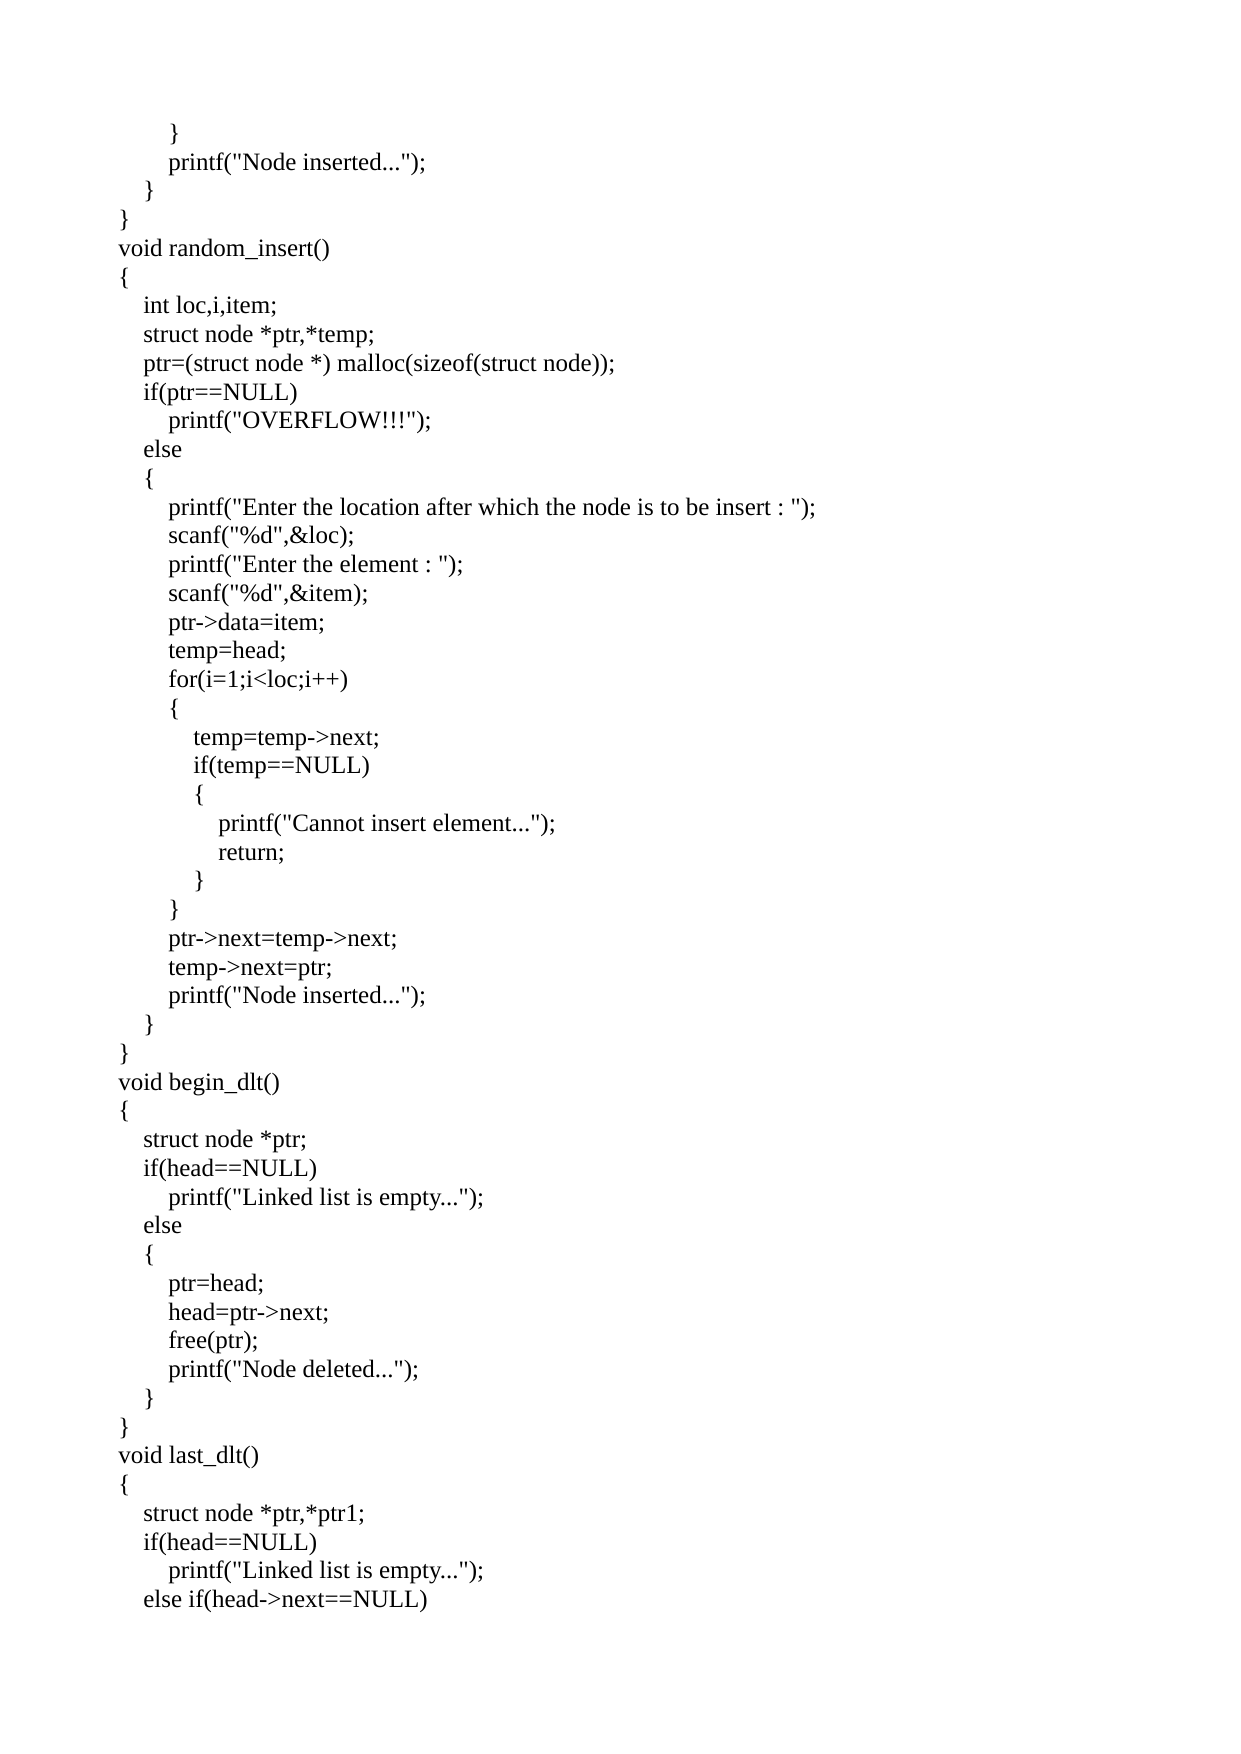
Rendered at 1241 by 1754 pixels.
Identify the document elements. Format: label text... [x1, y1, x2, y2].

text printf("Node inserted..."); [118, 147, 1122, 176]
text scanf("%d",&loc); [118, 521, 1122, 549]
text else [118, 1211, 1122, 1239]
text } [118, 1038, 1122, 1067]
text printf("Enter the location after which the node is to be insert : "); [118, 492, 1122, 521]
text } [118, 894, 1122, 923]
text } [118, 1412, 1122, 1441]
text { [118, 1239, 1122, 1268]
text ptr=(struct node *) malloc(sizeof(struct node)); [118, 348, 1122, 377]
text int loc,i,item; [118, 291, 1122, 319]
text void random_insert() [118, 233, 1122, 262]
text printf("OVERFLOW!!!"); [118, 406, 1122, 434]
text printf("Node inserted..."); [118, 981, 1122, 1009]
text } [118, 118, 1122, 147]
text { [118, 779, 1122, 808]
text temp=temp->next; [118, 722, 1122, 751]
text for(i=1;i<loc;i++) [118, 664, 1122, 693]
text if(head==NULL) [118, 1153, 1122, 1182]
text { [118, 693, 1122, 722]
text else if(head->next==NULL) [118, 1584, 1122, 1613]
text else [118, 434, 1122, 463]
text } [118, 1383, 1122, 1412]
text printf("Linked list is empty..."); [118, 1556, 1122, 1584]
text printf("Node deleted..."); [118, 1354, 1122, 1383]
text struct node *ptr; [118, 1124, 1122, 1153]
text { [118, 262, 1122, 291]
text if(ptr==NULL) [118, 377, 1122, 406]
text { [118, 463, 1122, 492]
text ptr->data=item; [118, 607, 1122, 636]
text ptr->next=temp->next; [118, 923, 1122, 952]
text printf("Linked list is empty..."); [118, 1182, 1122, 1211]
text } [118, 1009, 1122, 1038]
text } [118, 866, 1122, 894]
text scanf("%d",&item); [118, 578, 1122, 607]
text temp->next=ptr; [118, 952, 1122, 981]
text void last_dlt() [118, 1441, 1122, 1469]
text temp=head; [118, 636, 1122, 664]
text void begin_dlt() [118, 1067, 1122, 1096]
text { [118, 1469, 1122, 1498]
text free(ptr); [118, 1326, 1122, 1354]
text printf("Cannot insert element..."); [118, 808, 1122, 837]
text struct node *ptr,*ptr1; [118, 1498, 1122, 1527]
text if(head==NULL) [118, 1527, 1122, 1556]
text return; [118, 837, 1122, 866]
text struct node *ptr,*temp; [118, 319, 1122, 348]
text printf("Enter the element : "); [118, 549, 1122, 578]
text } [118, 204, 1122, 233]
text { [118, 1096, 1122, 1124]
text } [118, 176, 1122, 204]
text ptr=head; [118, 1268, 1122, 1297]
text if(temp==NULL) [118, 751, 1122, 779]
text head=ptr->next; [118, 1297, 1122, 1326]
